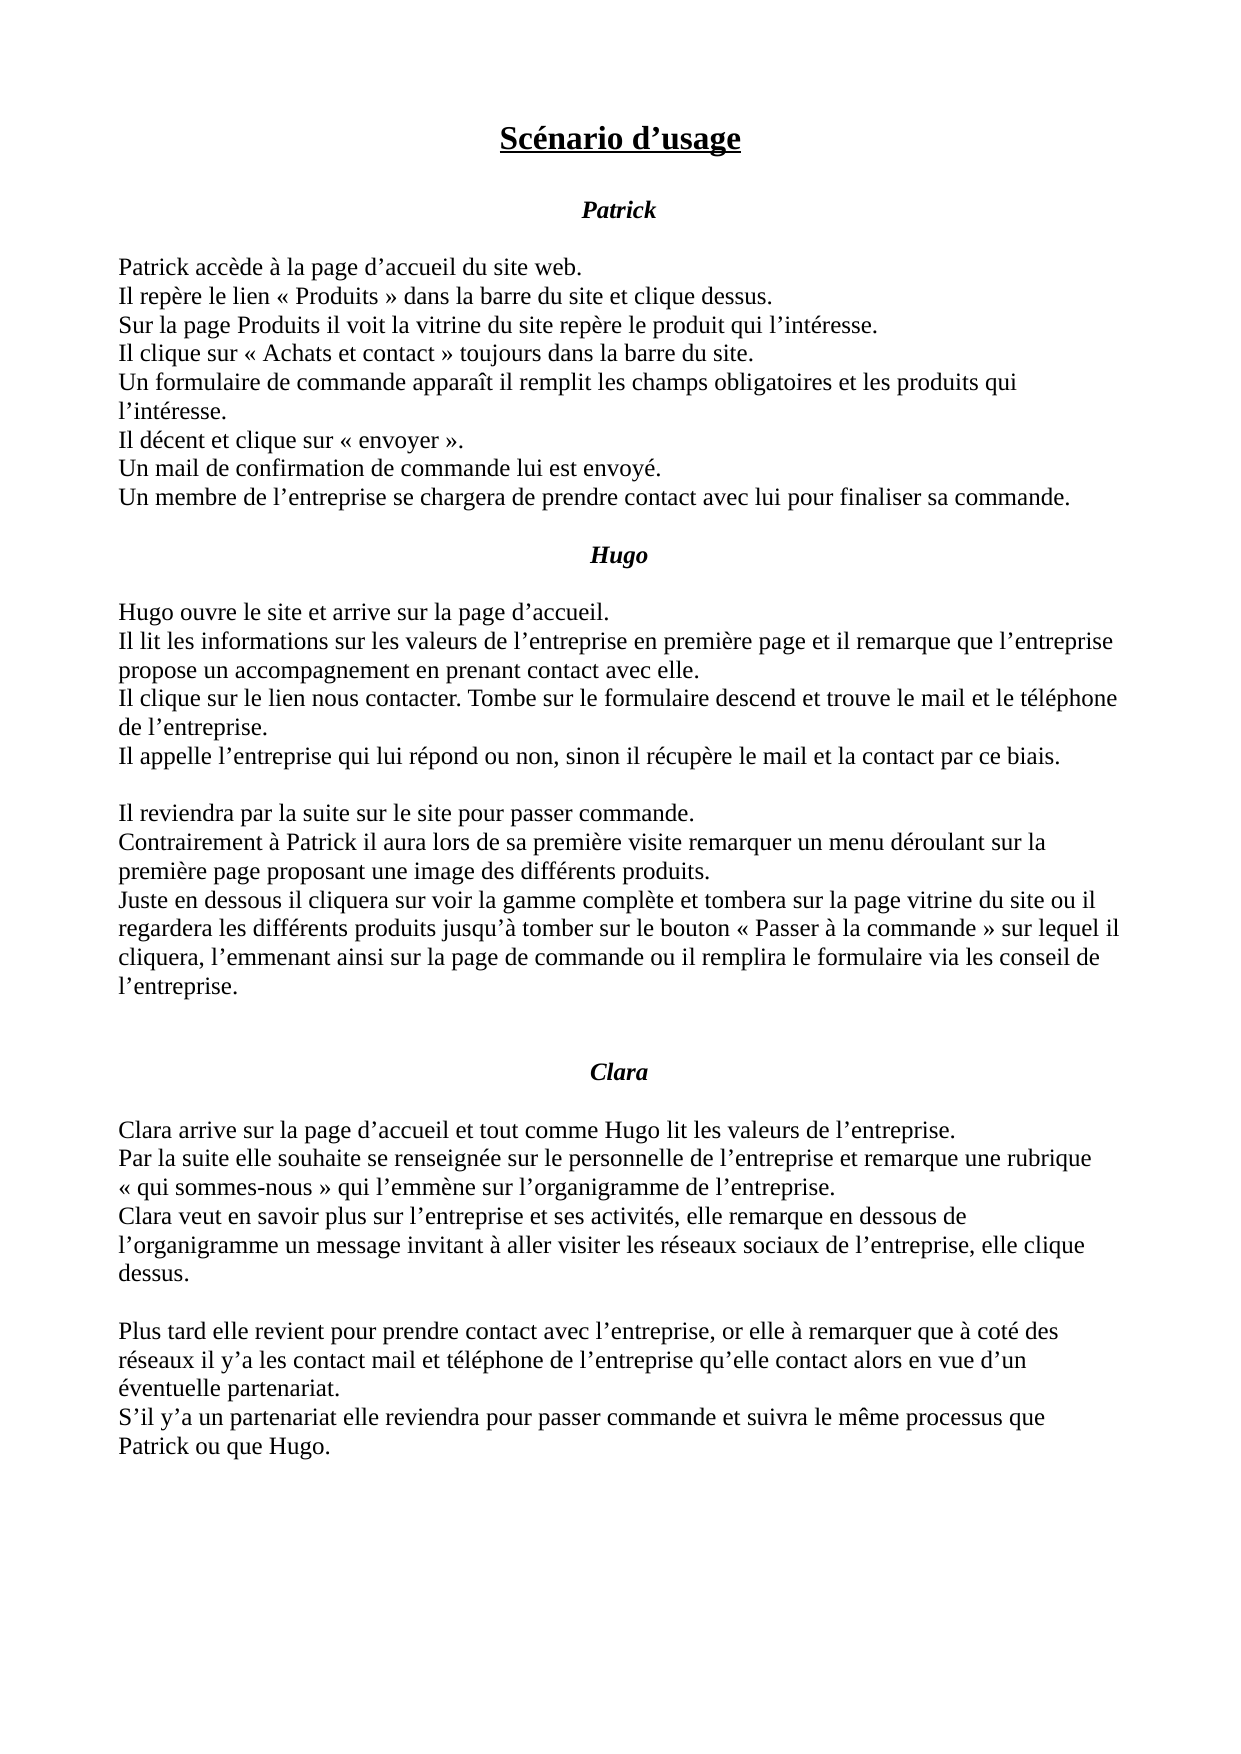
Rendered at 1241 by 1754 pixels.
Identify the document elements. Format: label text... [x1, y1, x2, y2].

text Un membre de l’entreprise se chargera de prendre contact avec lui pour finaliser sa commande. [118, 482, 1122, 511]
text Juste en dessous il cliquera sur voir la gamme complète et tombera sur la page vitrine du site ou il regardera les différents produits jusqu’à tomber sur le bouton « Passer à la commande » sur lequel il cliquera, l’emmenant ainsi sur la page de commande ou il remplira le formulaire via les conseil de l’entreprise. [118, 885, 1122, 1000]
text Un formulaire de commande apparaît il remplit les champs obligatoires et les produits qui l’intéresse. [118, 367, 1122, 425]
text Il lit les informations sur les valeurs de l’entreprise en première page et il remarque que l’entreprise propose un accompagnement en prenant contact avec elle. [118, 626, 1122, 683]
text Il clique sur le lien nous contacter. Tombe sur le formulaire descend et trouve le mail et le téléphone de l’entreprise. [118, 683, 1122, 741]
text Il clique sur « Achats et contact » toujours dans la barre du site. [118, 338, 1122, 367]
text Il reviendra par la suite sur le site pour passer commande. [118, 798, 1122, 827]
text Il repère le lien « Produits » dans la barre du site et clique dessus. [118, 281, 1122, 310]
text Clara arrive sur la page d’accueil et tout comme Hugo lit les valeurs de l’entreprise. [118, 1115, 1122, 1143]
text Plus tard elle revient pour prendre contact avec l’entreprise, or elle à remarquer que à coté des réseaux il y’a les contact mail et téléphone de l’entreprise qu’elle contact alors en vue d’un éventuelle partenariat. [118, 1316, 1122, 1402]
text Hugo ouvre le site et arrive sur la page d’accueil. [118, 597, 1122, 626]
text Il décent et clique sur « envoyer ». [118, 425, 1122, 453]
text Patrick [118, 195, 1122, 223]
text Sur la page Produits il voit la vitrine du site repère le produit qui l’intéresse. [118, 310, 1122, 338]
text Par la suite elle souhaite se renseignée sur le personnelle de l’entreprise et remarque une rubrique « qui sommes-nous » qui l’emmène sur l’organigramme de l’entreprise. [118, 1143, 1122, 1201]
text Il appelle l’entreprise qui lui répond ou non, sinon il récupère le mail et la contact par ce biais. [118, 741, 1122, 770]
text Hugo [118, 540, 1122, 568]
text Patrick accède à la page d’accueil du site web. [118, 252, 1122, 281]
text Contrairement à Patrick il aura lors de sa première visite remarquer un menu déroulant sur la première page proposant une image des différents produits. [118, 827, 1122, 885]
text Clara [118, 1057, 1122, 1086]
text Un mail de confirmation de commande lui est envoyé. [118, 453, 1122, 482]
text Scénario d’usage [118, 118, 1122, 156]
text Clara veut en savoir plus sur l’entreprise et ses activités, elle remarque en dessous de l’organigramme un message invitant à aller visiter les réseaux sociaux de l’entreprise, elle clique dessus. [118, 1201, 1122, 1287]
text S’il y’a un partenariat elle reviendra pour passer commande et suivra le même processus que Patrick ou que Hugo. [118, 1402, 1122, 1460]
